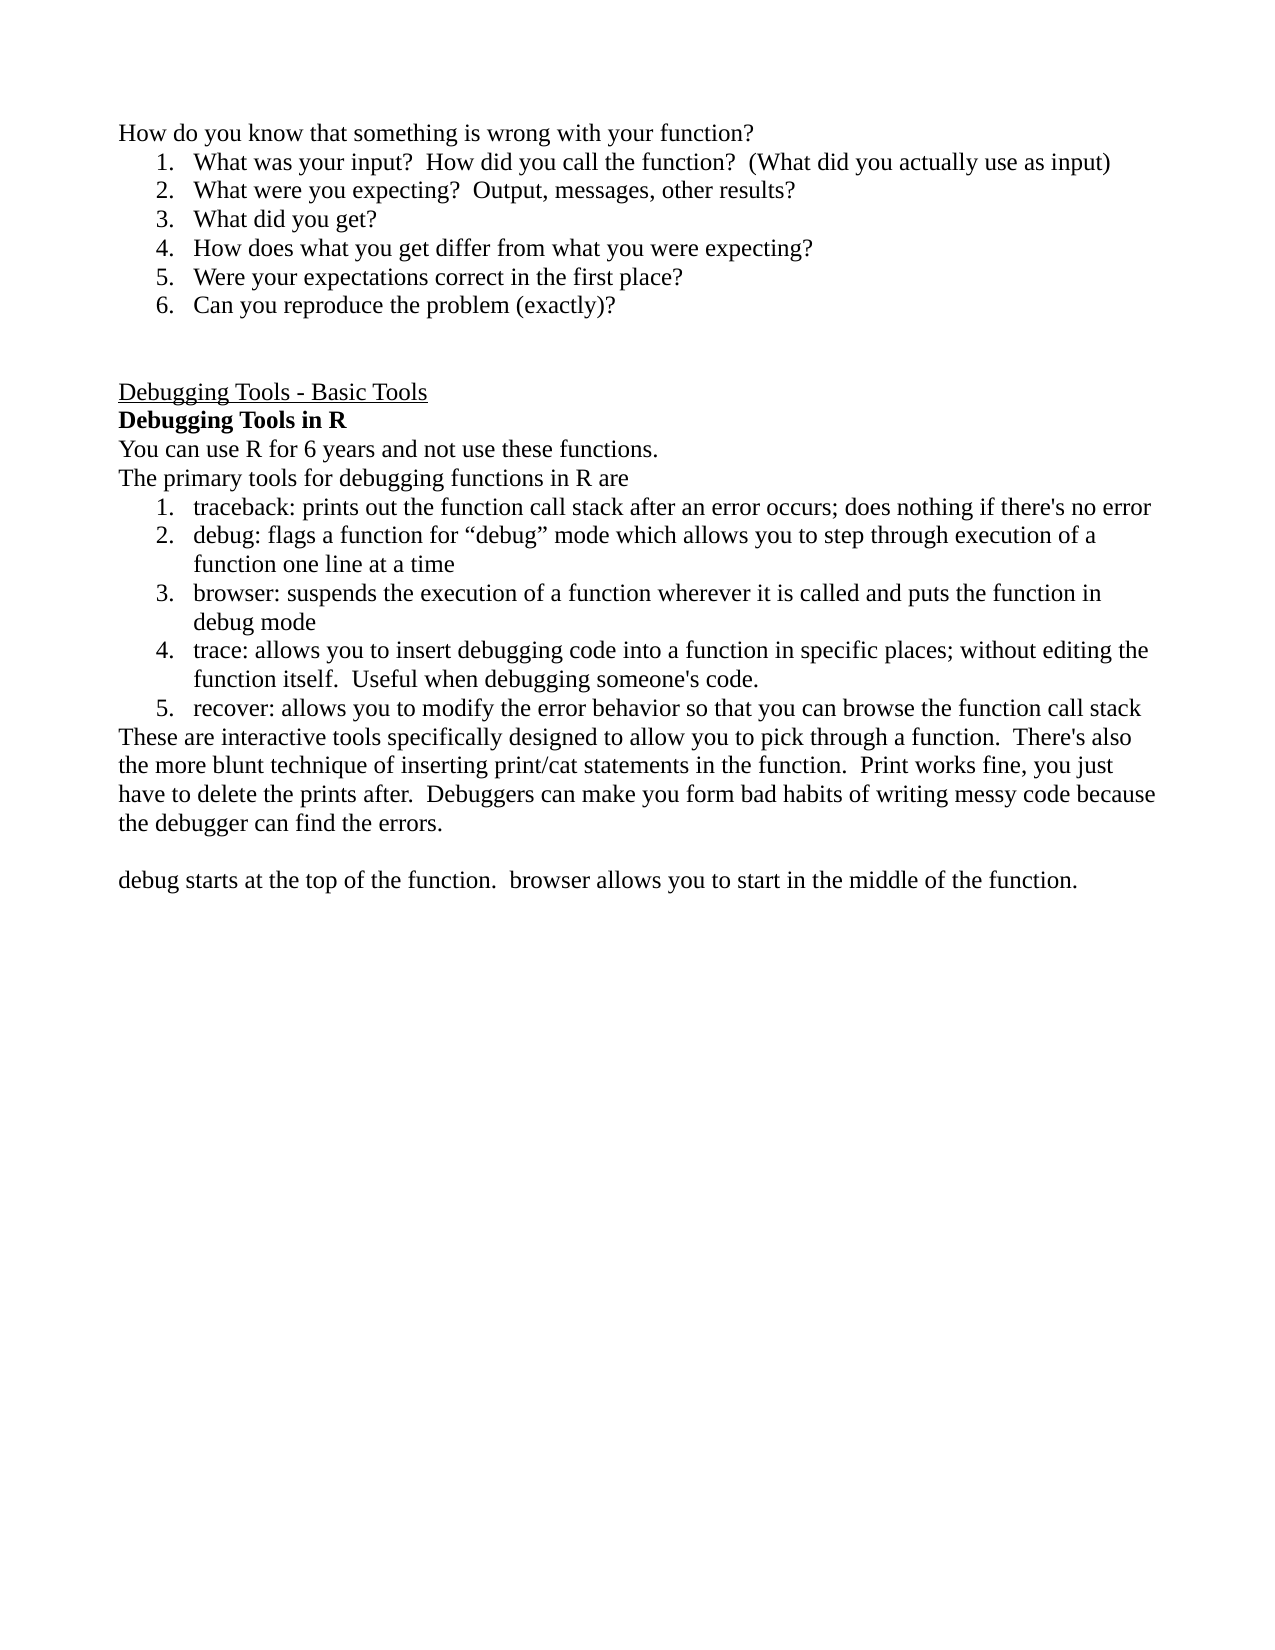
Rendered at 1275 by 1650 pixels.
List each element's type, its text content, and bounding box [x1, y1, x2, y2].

text debug starts at the top of the function. browser allows you to start in the middle of the function. [118, 866, 1157, 894]
list Were your expectations correct in the first place? [156, 262, 1157, 291]
list What was your input? How did you call the function? (What did you actually use as input) [156, 147, 1157, 176]
list debug: flags a function for “debug” mode which allows you to step through execution of a function one line at a time [156, 521, 1157, 578]
list recover: allows you to modify the error behavior so that you can browse the function call stack [156, 693, 1157, 722]
text The primary tools for debugging functions in R are [118, 463, 1157, 492]
text You can use R for 6 years and not use these functions. [118, 434, 1157, 463]
list trace: allows you to insert debugging code into a function in specific places; without editing the function itself. Useful when debugging someone's code. [156, 636, 1157, 693]
list How does what you get differ from what you were expecting? [156, 233, 1157, 262]
text How do you know that something is wrong with your function? [118, 118, 1157, 147]
text Debugging Tools in R [118, 406, 1157, 434]
text Debugging Tools - Basic Tools [118, 377, 1157, 406]
list browser: suspends the execution of a function wherever it is called and puts the function in debug mode [156, 578, 1157, 636]
list Can you reproduce the problem (exactly)? [156, 291, 1157, 319]
list What were you expecting? Output, messages, other results? [156, 176, 1157, 204]
text These are interactive tools specifically designed to allow you to pick through a function. There's also the more blunt technique of inserting print/cat statements in the function. Print works fine, you just have to delete the prints after. Debuggers can make you form bad habits of writing messy code because the debugger can find the errors. [118, 722, 1157, 837]
list What did you get? [156, 204, 1157, 233]
list traceback: prints out the function call stack after an error occurs; does nothing if there's no error [156, 492, 1157, 521]
